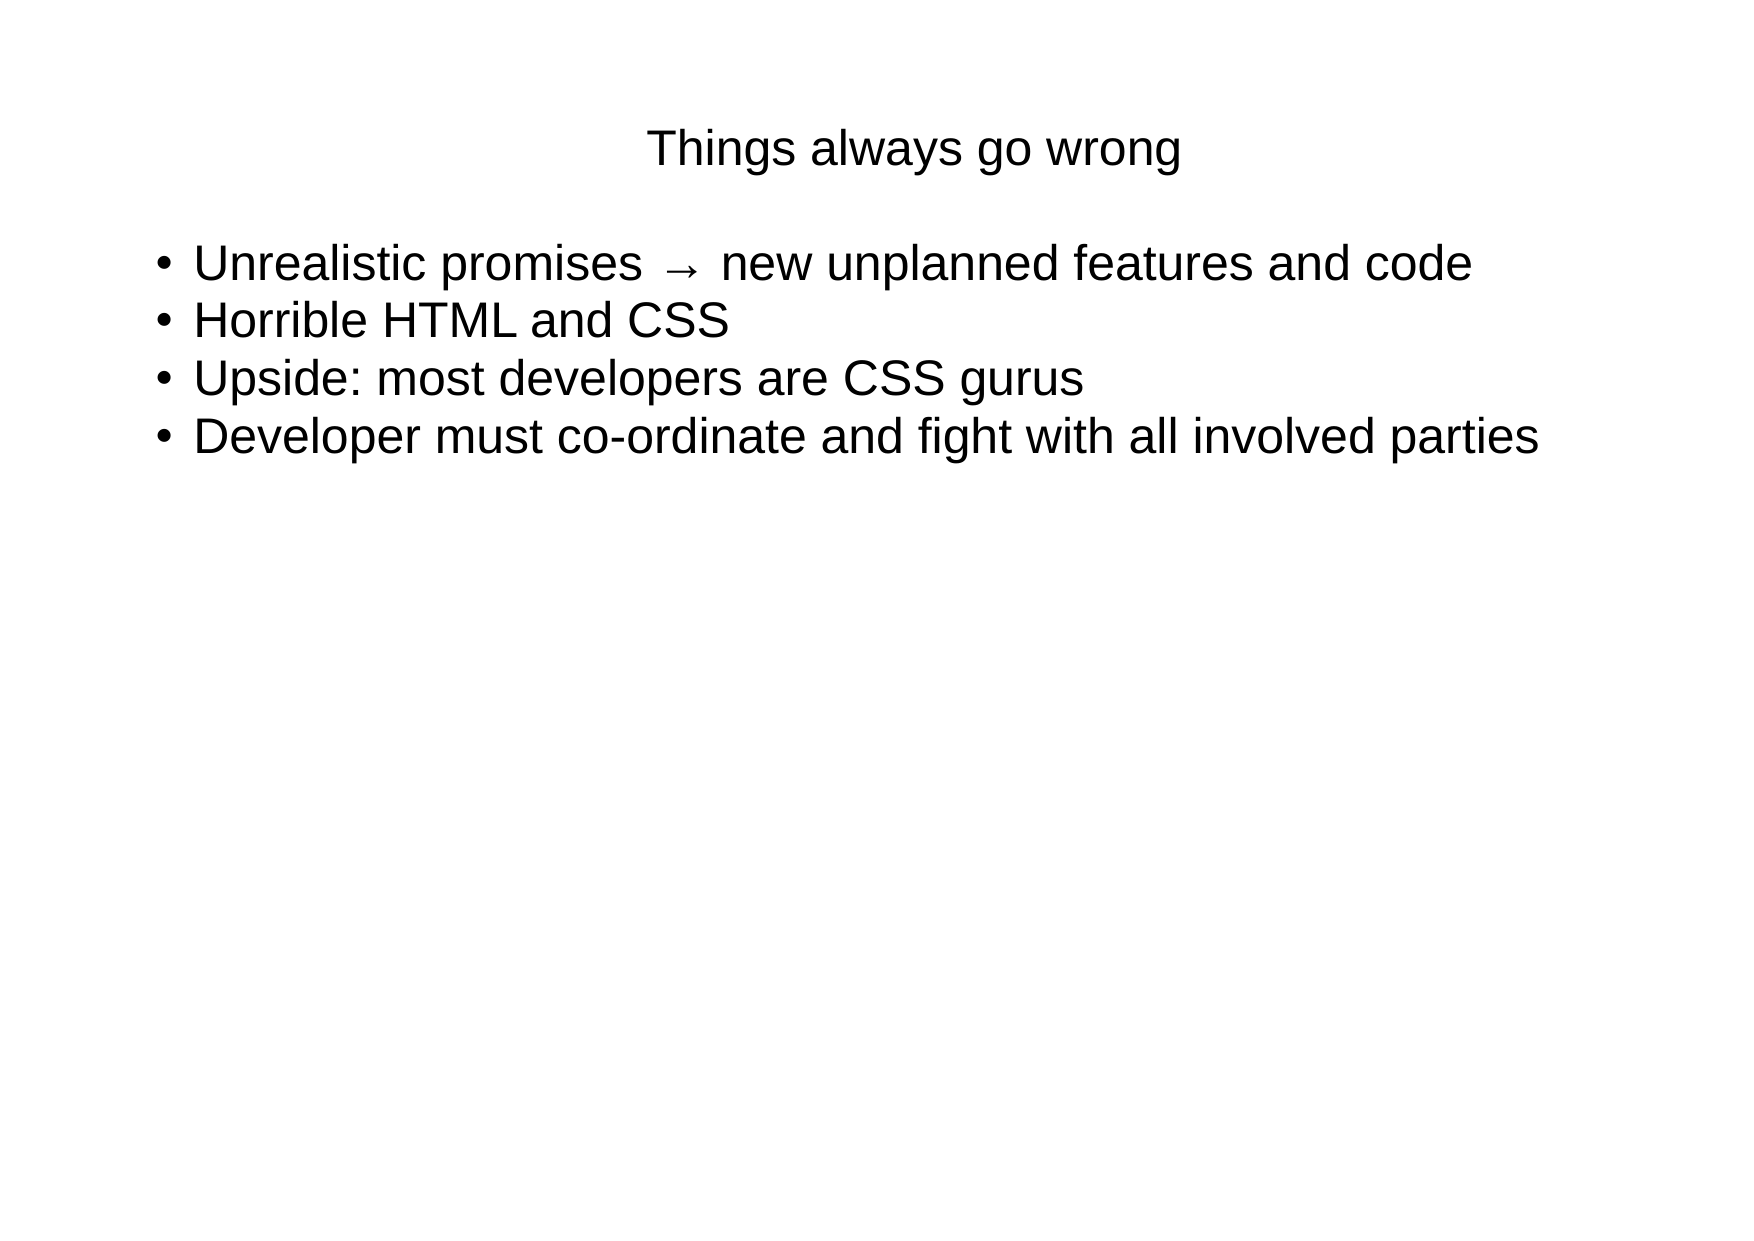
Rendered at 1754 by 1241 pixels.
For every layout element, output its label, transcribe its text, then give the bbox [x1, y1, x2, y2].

list Horrible HTML and CSS [156, 291, 1636, 349]
list Developer must co-ordinate and fight with all involved parties [156, 407, 1636, 464]
list Upside: most developers are CSS gurus [156, 349, 1636, 407]
list Things always go wrong [156, 118, 1636, 176]
list Unrealistic promises → new unplanned features and code [156, 233, 1636, 291]
